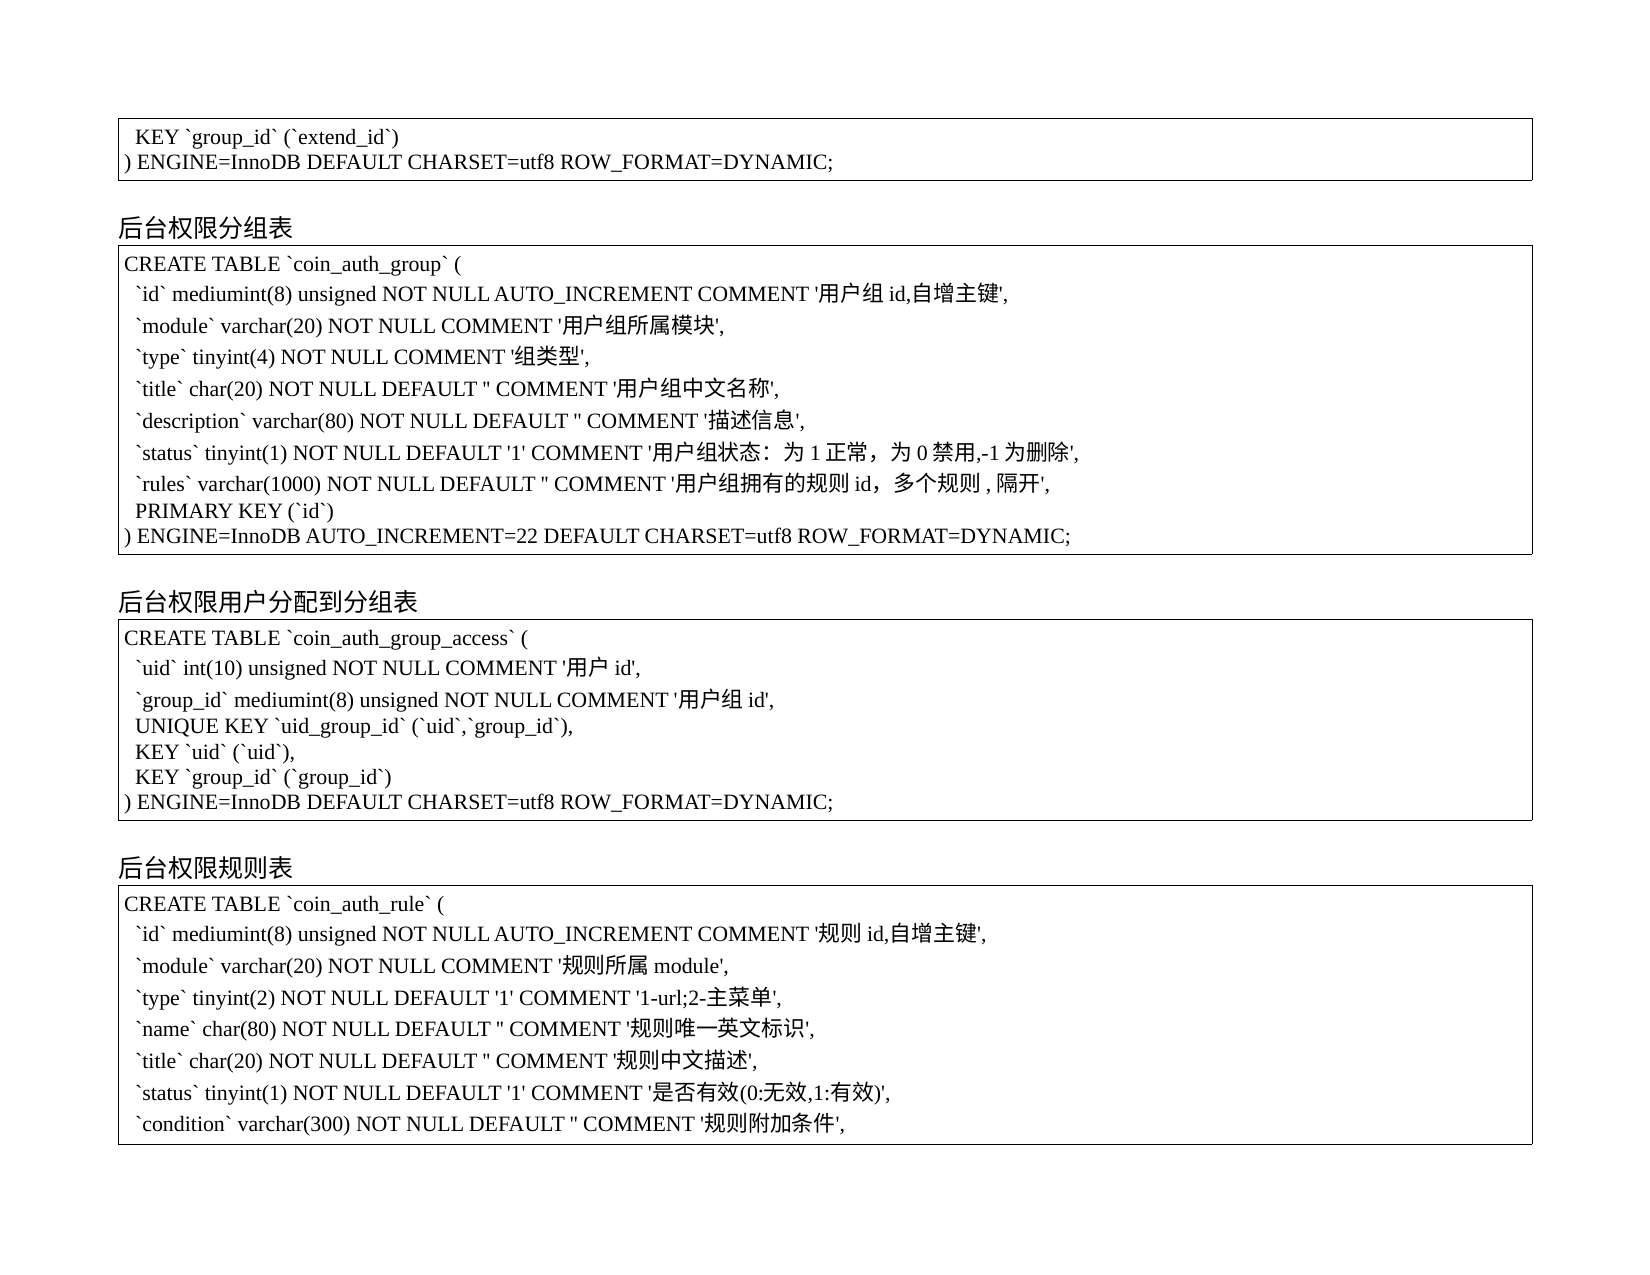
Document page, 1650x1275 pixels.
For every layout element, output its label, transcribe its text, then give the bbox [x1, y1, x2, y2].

text 后台权限分组表 [118, 209, 1532, 245]
table_header CREATE TABLE `coin_auth_group_access` ( `uid` int(10) unsigned NOT NULL COMMENT '用户id', `group_id` mediumint(8) unsigned NOT NULL COMMENT '用户组id', UNIQUE KEY `uid_group_id` (`uid`,`group_id`), KEY `uid` (`uid`), KEY `group_id` (`group_id`) ) ENGINE=InnoDB DEFAULT CHARSET=utf8 ROW_FORMAT=DYNAMIC; [119, 620, 1532, 820]
text 后台权限用户分配到分组表 [118, 583, 1532, 619]
table_header KEY `group_id` (`extend_id`) ) ENGINE=InnoDB DEFAULT CHARSET=utf8 ROW_FORMAT=DYNAMIC; [119, 119, 1532, 180]
text 后台权限规则表 [118, 849, 1532, 885]
table_header CREATE TABLE `coin_auth_group` ( `id` mediumint(8) unsigned NOT NULL AUTO_INCREMENT COMMENT '用户组id,自增主键', `module` varchar(20) NOT NULL COMMENT '用户组所属模块', `type` tinyint(4) NOT NULL COMMENT '组类型', `title` char(20) NOT NULL DEFAULT '' COMMENT '用户组中文名称', `description` varchar(80) NOT NULL DEFAULT '' COMMENT '描述信息', `status` tinyint(1) NOT NULL DEFAULT '1' COMMENT '用户组状态：为1正常，为0禁用,-1为删除', `rules` varchar(1000) NOT NULL DEFAULT '' COMMENT '用户组拥有的规则id，多个规则 , 隔开', PRIMARY KEY (`id`) ) ENGINE=InnoDB AUTO_INCREMENT=22 DEFAULT CHARSET=utf8 ROW_FORMAT=DYNAMIC; [119, 246, 1532, 554]
table_header CREATE TABLE `coin_auth_rule` ( `id` mediumint(8) unsigned NOT NULL AUTO_INCREMENT COMMENT '规则id,自增主键', `module` varchar(20) NOT NULL COMMENT '规则所属module', `type` tinyint(2) NOT NULL DEFAULT '1' COMMENT '1-url;2-主菜单', `name` char(80) NOT NULL DEFAULT '' COMMENT '规则唯一英文标识', `title` char(20) NOT NULL DEFAULT '' COMMENT '规则中文描述', `status` tinyint(1) NOT NULL DEFAULT '1' COMMENT '是否有效(0:无效,1:有效)', `condition` varchar(300) NOT NULL DEFAULT '' COMMENT '规则附加条件', [119, 886, 1532, 1144]
